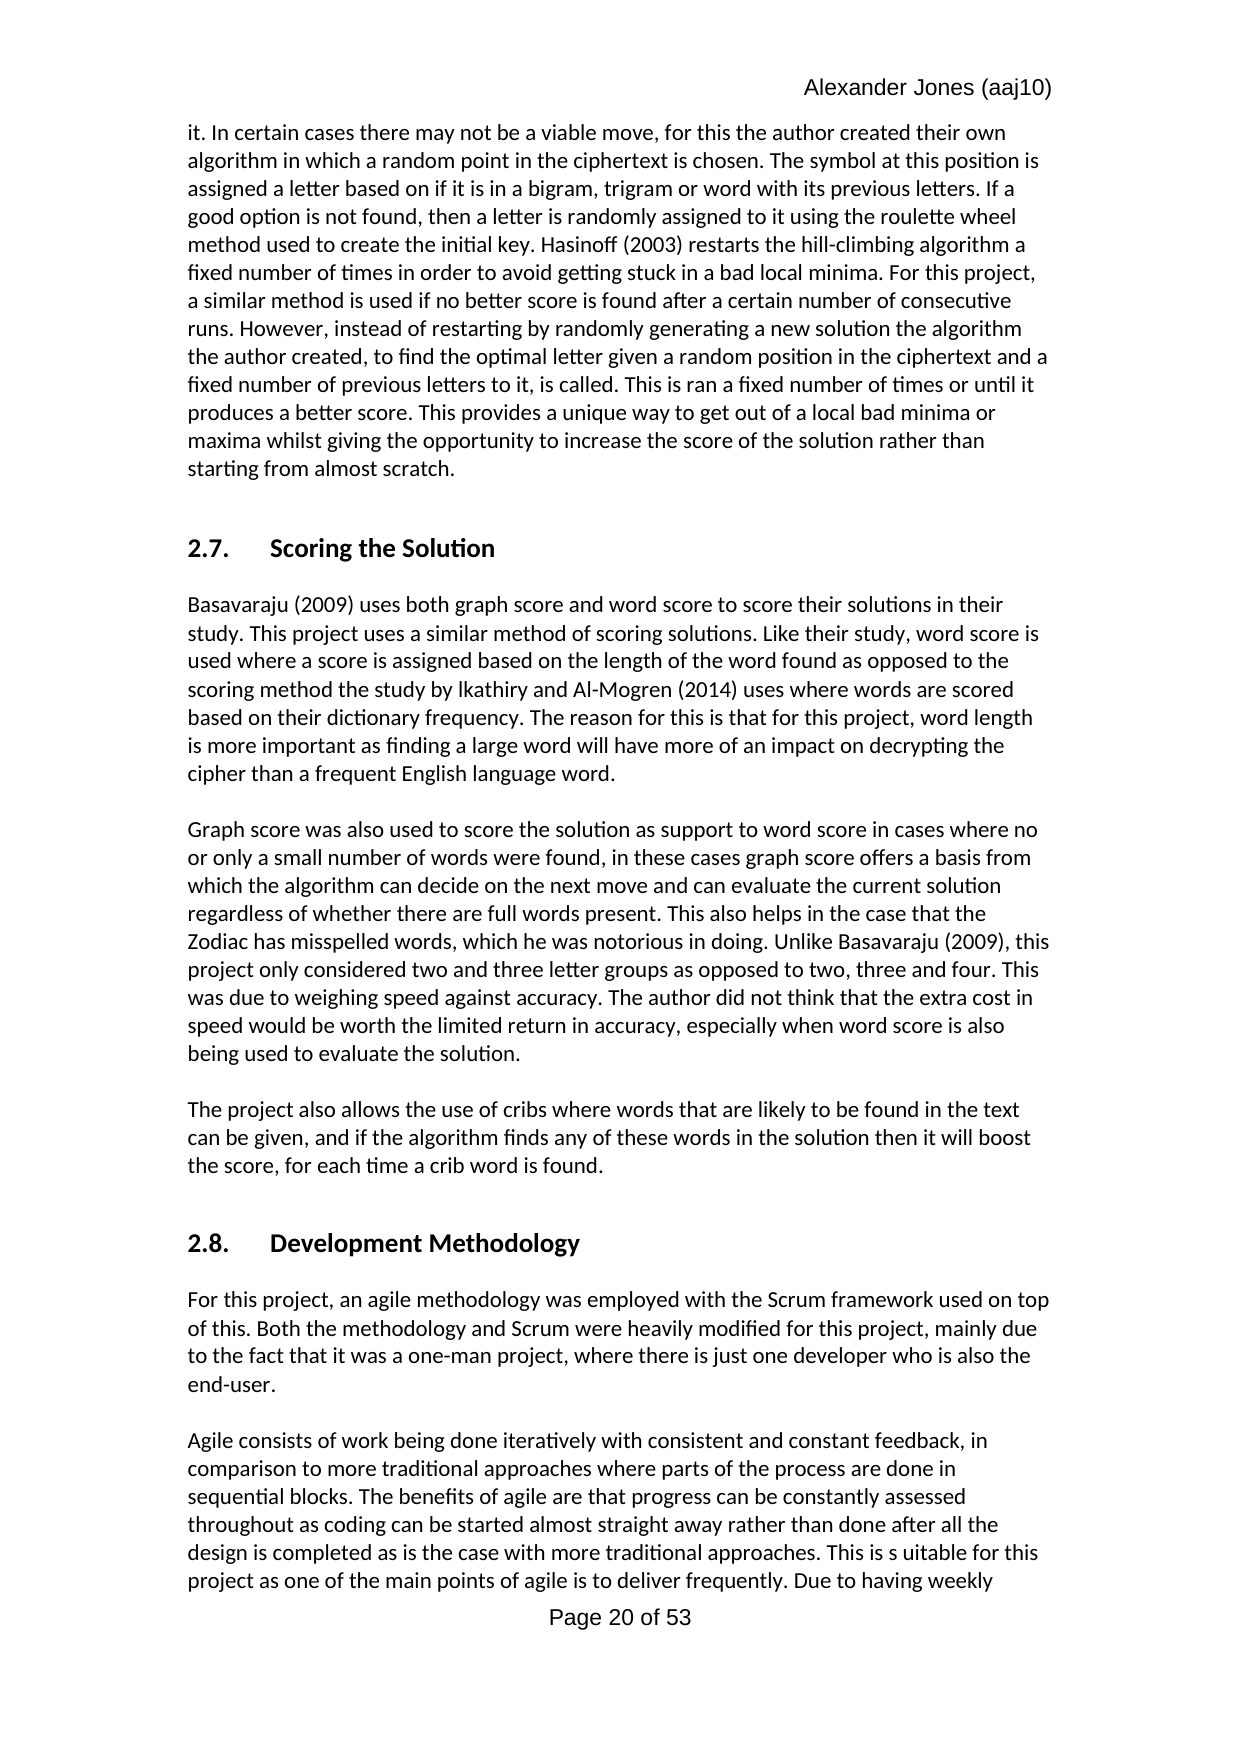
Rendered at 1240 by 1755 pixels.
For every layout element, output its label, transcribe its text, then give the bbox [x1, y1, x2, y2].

text it. In certain cases there may not be a viable move, for this the author created their own algorithm in which a random point in the ciphertext is chosen. The symbol at this position is assigned a letter based on if it is in a bigram, trigram or word with its previous letters. If a good option is not found, then a letter is randomly assigned to it using the roulette wheel method used to create the initial key. Hasinoff (2003) restarts the hill-climbing algorithm a fixed number of times in order to avoid getting stuck in a bad local minima. For this project, a similar method is used if no better score is found after a certain number of consecutive runs. However, instead of restarting by randomly generating a new solution the algorithm the author created, to find the optimal letter given a random position in the ciphertext and a fixed number of previous letters to it, is called. This is ran a fixed number of times or until it produces a better score. This provides a unique way to get out of a local bad minima or maxima whilst giving the opportunity to increase the score of the solution rather than starting from almost scratch. [187, 118, 1052, 482]
subtitle Scoring the Solution [187, 531, 1052, 564]
text For this project, an agile methodology was employed with the Scrum framework used on top of this. Both the methodology and Scrum were heavily modified for this project, mainly due to the fact that it was a one-man project, where there is just one developer who is also the end-user. [187, 1286, 1052, 1398]
text Graph score was also used to score the solution as support to word score in cases where no or only a small number of words were found, in these cases graph score offers a basis from which the algorithm can decide on the next move and can evaluate the current solution regardless of whether there are full words present. This also helps in the case that the Zodiac has misspelled words, which he was notorious in doing. Unlike Basavaraju (2009), this project only considered two and three letter groups as opposed to two, three and four. This was due to weighing speed against accuracy. The author did not think that the extra cost in speed would be worth the limited return in accuracy, especially when word score is also being used to evaluate the solution. [187, 815, 1052, 1067]
subtitle Development Methodology [187, 1226, 1052, 1259]
text The project also allows the use of cribs where words that are likely to be found in the text can be given, and if the algorithm finds any of these words in the solution then it will boost the score, for each time a crib word is found. [187, 1095, 1052, 1179]
text Agile consists of work being done iteratively with consistent and constant feedback, in comparison to more traditional approaches where parts of the process are done in sequential blocks. The benefits of agile are that progress can be constantly assessed throughout as coding can be started almost straight away rather than done after all the design is completed as is the case with more traditional approaches. This is s uitable for this project as one of the main points of agile is to deliver frequently. Due to having weekly [187, 1426, 1052, 1594]
text Basavaraju (2009) uses both graph score and word score to score their solutions in their study. This project uses a similar method of scoring solutions. Like their study, word score is used where a score is assigned based on the length of the word found as opposed to the scoring method the study by lkathiry and Al-Mogren (2014) uses where words are scored based on their dictionary frequency. The reason for this is that for this project, word length is more important as finding a large word will have more of an impact on decrypting the cipher than a frequent English language word. [187, 591, 1052, 787]
